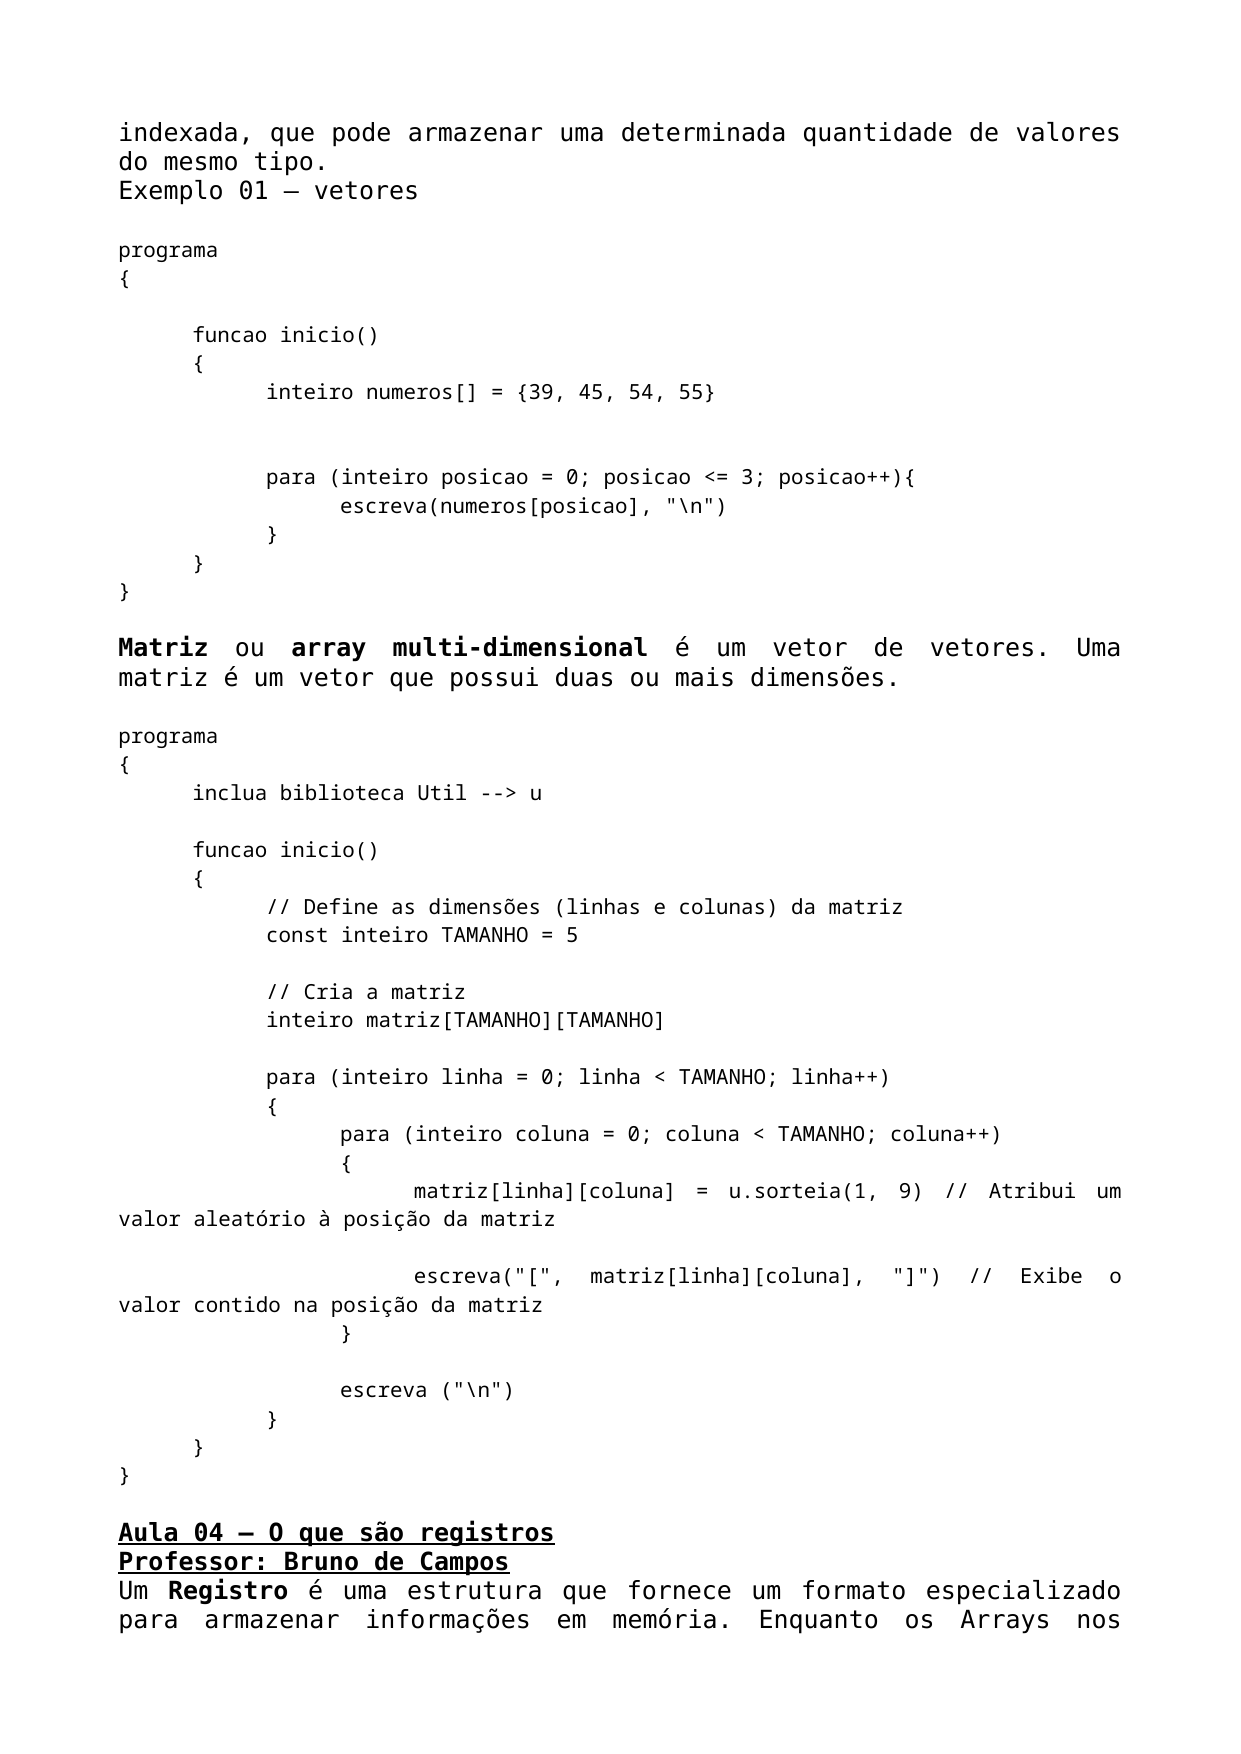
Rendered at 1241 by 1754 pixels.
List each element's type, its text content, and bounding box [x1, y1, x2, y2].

text programa [118, 235, 1122, 263]
text escreva ("\n") [118, 1375, 1122, 1404]
text const inteiro TAMANHO = 5 [118, 920, 1122, 949]
text escreva(numeros[posicao], "\n") [118, 491, 1122, 519]
text funcao inicio() [118, 835, 1122, 863]
text funcao inicio() [118, 320, 1122, 348]
text } [118, 1404, 1122, 1432]
text programa [118, 721, 1122, 749]
text indexada, que pode armazenar uma determinada quantidade de valores do mesmo tipo. [118, 118, 1122, 176]
text escreva("[", matriz[linha][coluna], "]") // Exibe o valor contido na posição da matriz [118, 1261, 1122, 1318]
text { [118, 749, 1122, 778]
text inclua biblioteca Util --> u [118, 778, 1122, 806]
text { [118, 348, 1122, 377]
text inteiro matriz[TAMANHO][TAMANHO] [118, 1006, 1122, 1034]
text } [118, 548, 1122, 576]
text } [118, 576, 1122, 604]
text inteiro numeros[] = {39, 45, 54, 55} [118, 377, 1122, 405]
text Um Registro é uma estrutura que fornece um formato especializado para armazenar informações em memória. Enquanto os Arrays nos [118, 1576, 1122, 1635]
text // Cria a matriz [118, 977, 1122, 1006]
text } [118, 519, 1122, 548]
text } [118, 1432, 1122, 1461]
text matriz[linha][coluna] = u.sorteia(1, 9) // Atribui um valor aleatório à posição da matriz [118, 1176, 1122, 1233]
text { [118, 1148, 1122, 1176]
text Exemplo 01 – vetores [118, 176, 1122, 206]
text para (inteiro posicao = 0; posicao <= 3; posicao++){ [118, 462, 1122, 491]
text para (inteiro coluna = 0; coluna < TAMANHO; coluna++) [118, 1119, 1122, 1148]
text para (inteiro linha = 0; linha < TAMANHO; linha++) [118, 1062, 1122, 1091]
text { [118, 263, 1122, 292]
text } [118, 1461, 1122, 1489]
text { [118, 863, 1122, 892]
text Aula 04 – O que são registros [118, 1518, 1122, 1547]
text } [118, 1318, 1122, 1347]
text Professor: Bruno de Campos [118, 1547, 1122, 1576]
text // Define as dimensões (linhas e colunas) da matriz [118, 892, 1122, 920]
text Matriz ou array multi-dimensional é um vetor de vetores. Uma matriz é um vetor que possui duas ou mais dimensões. [118, 634, 1122, 692]
text { [118, 1091, 1122, 1119]
